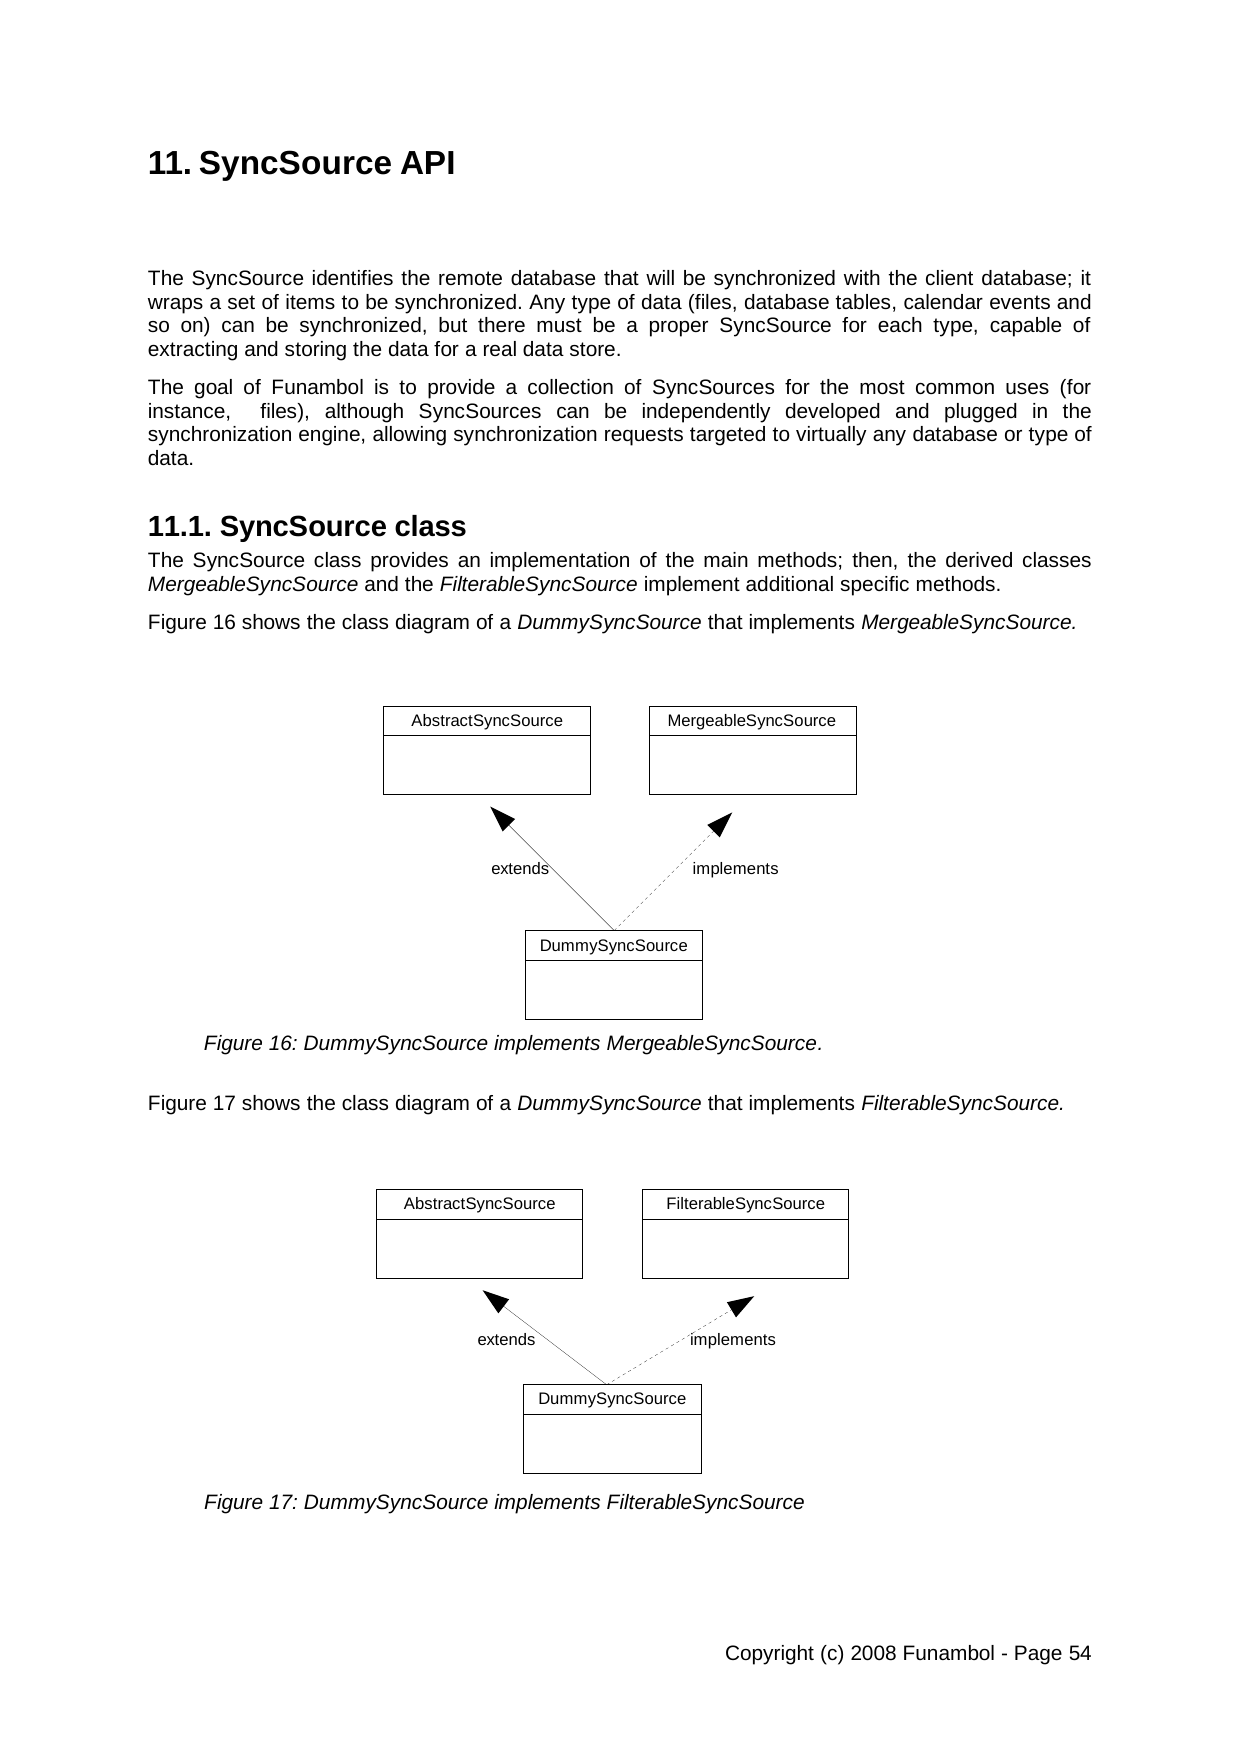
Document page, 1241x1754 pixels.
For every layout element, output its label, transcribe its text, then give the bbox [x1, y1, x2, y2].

text Figure 16: DummySyncSource implements MergeableSyncSource. [204, 685, 1036, 1055]
text The goal of Funambol is to provide a collection of SyncSources for the most common uses (for instance, files), although SyncSources can be independently developed and plugged in the synchronization engine, allowing synchronization requests targeted to virtually any database or type of data. [148, 376, 1093, 470]
subtitle SyncSource API [148, 144, 1093, 181]
text Figure 17: DummySyncSource implements FilterableSyncSource [204, 1173, 1036, 1514]
text The SyncSource identifies the remote database that will be synchronized with the client database; it wraps a set of items to be synchronized. Any type of data (files, database tables, calendar events and so on) can be synchronized, but there must be a proper SyncSource for each type, capable of extracting and storing the data for a real data store. [148, 267, 1093, 361]
text Figure 16 shows the class diagram of a DummySyncSource that implements MergeableSyncSource. [148, 611, 1093, 634]
subtitle SyncSource class [148, 510, 1093, 542]
text Figure 17 shows the class diagram of a DummySyncSource that implements FilterableSyncSource. [148, 649, 1093, 1114]
text [204, 1161, 1036, 1173]
text The SyncSource class provides an implementation of the main methods; then, the derived classes MergeableSyncSource and the FilterableSyncSource implement additional specific methods. [148, 549, 1093, 596]
